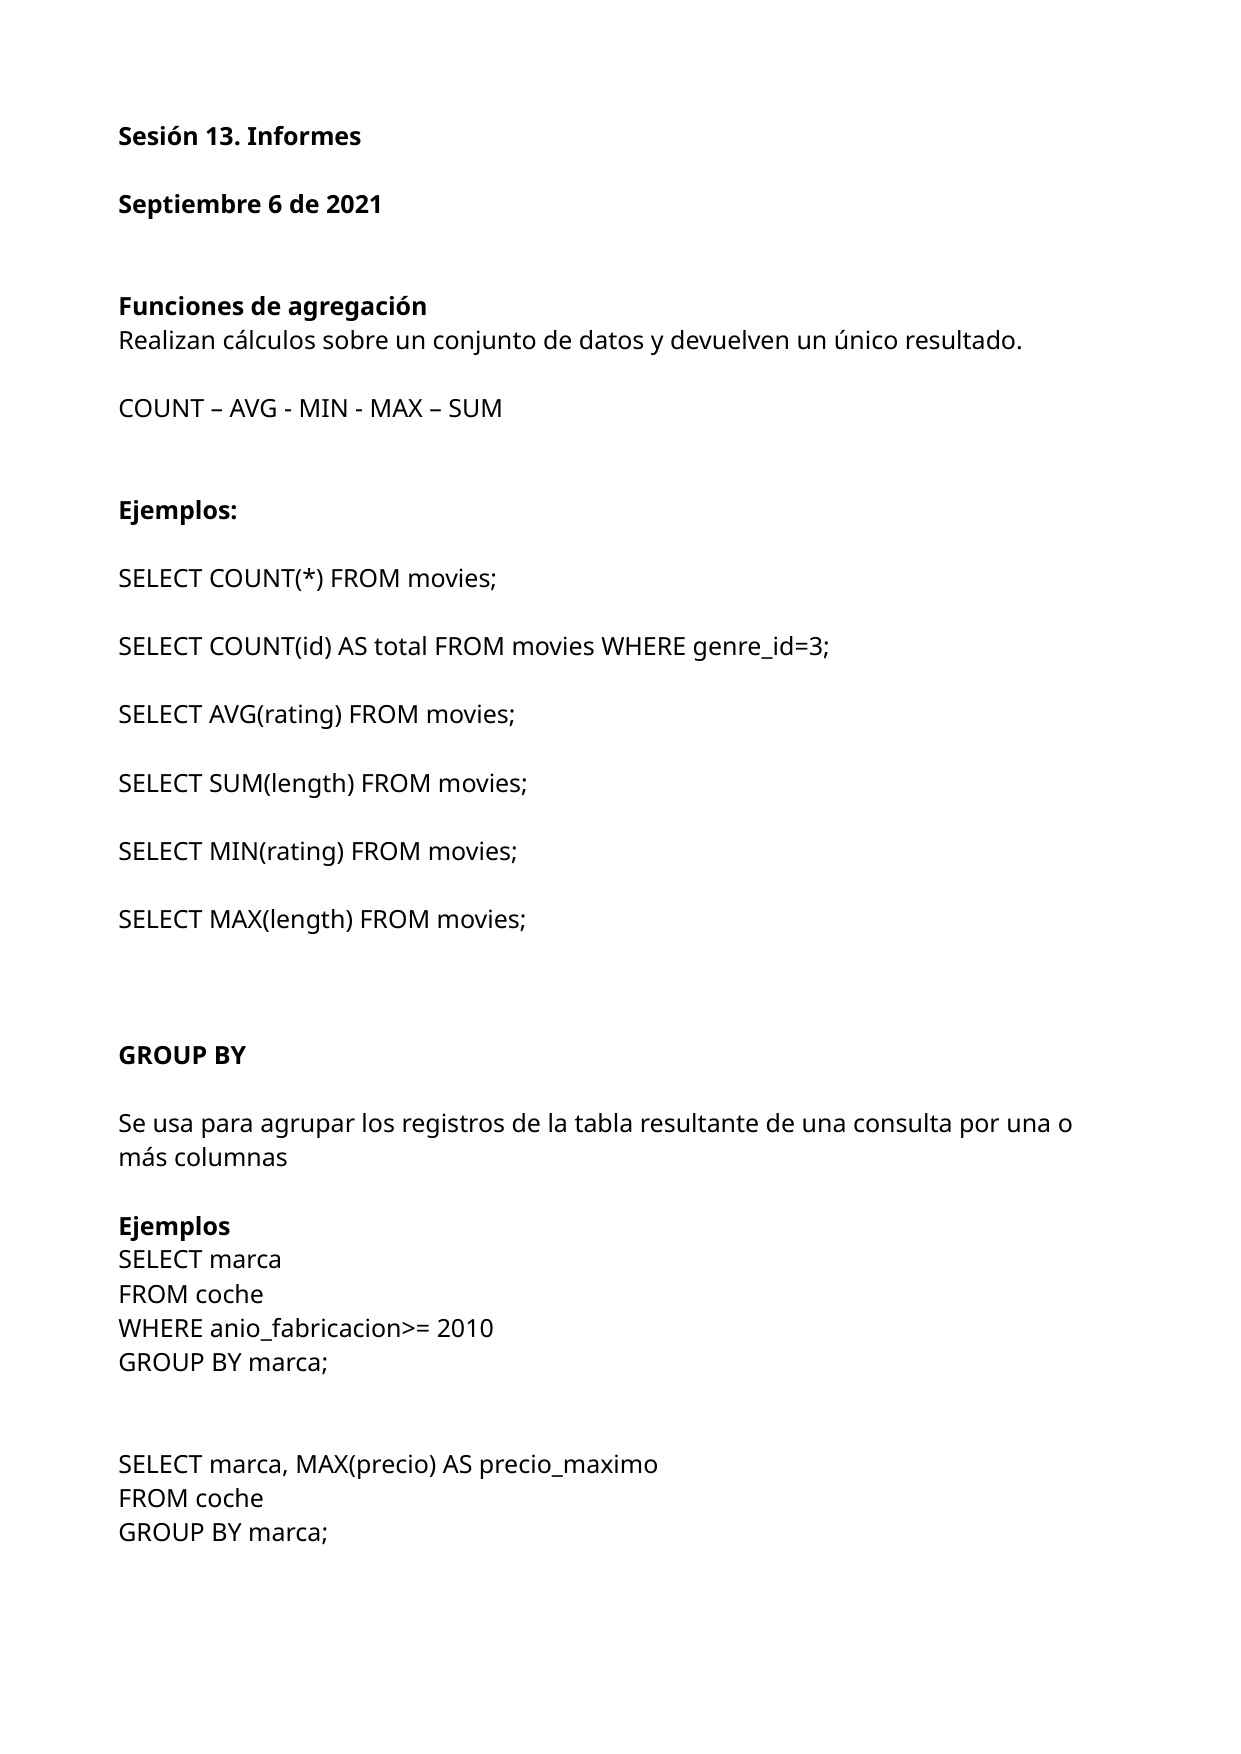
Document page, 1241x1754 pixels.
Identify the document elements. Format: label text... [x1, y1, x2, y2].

text Funciones de agregación [118, 288, 1122, 322]
text SELECT COUNT(*) FROM movies; [118, 561, 1122, 595]
text COUNT – AVG - MIN - MAX – SUM [118, 391, 1122, 425]
text Sesión 13. Informes [118, 118, 1122, 152]
text SELECT MAX(length) FROM movies; [118, 902, 1122, 936]
text Septiembre 6 de 2021 [118, 186, 1122, 220]
text WHERE anio_fabricacion>= 2010 [118, 1310, 1122, 1344]
text FROM coche [118, 1276, 1122, 1310]
text SELECT COUNT(id) AS total FROM movies WHERE genre_id=3; [118, 629, 1122, 663]
text GROUP BY marca; [118, 1515, 1122, 1549]
text Se usa para agrupar los registros de la tabla resultante de una consulta por una o más columnas [118, 1106, 1122, 1174]
text SELECT marca, MAX(precio) AS precio_maximo [118, 1447, 1122, 1481]
text Ejemplos: [118, 493, 1122, 527]
text SELECT MIN(rating) FROM movies; [118, 833, 1122, 867]
text SELECT AVG(rating) FROM movies; [118, 697, 1122, 731]
text Realizan cálculos sobre un conjunto de datos y devuelven un único resultado. [118, 322, 1122, 357]
text SELECT marca [118, 1242, 1122, 1276]
text SELECT SUM(length) FROM movies; [118, 765, 1122, 799]
text GROUP BY marca; [118, 1344, 1122, 1378]
text GROUP BY [118, 1038, 1122, 1072]
text Ejemplos [118, 1208, 1122, 1242]
text FROM coche [118, 1481, 1122, 1515]
